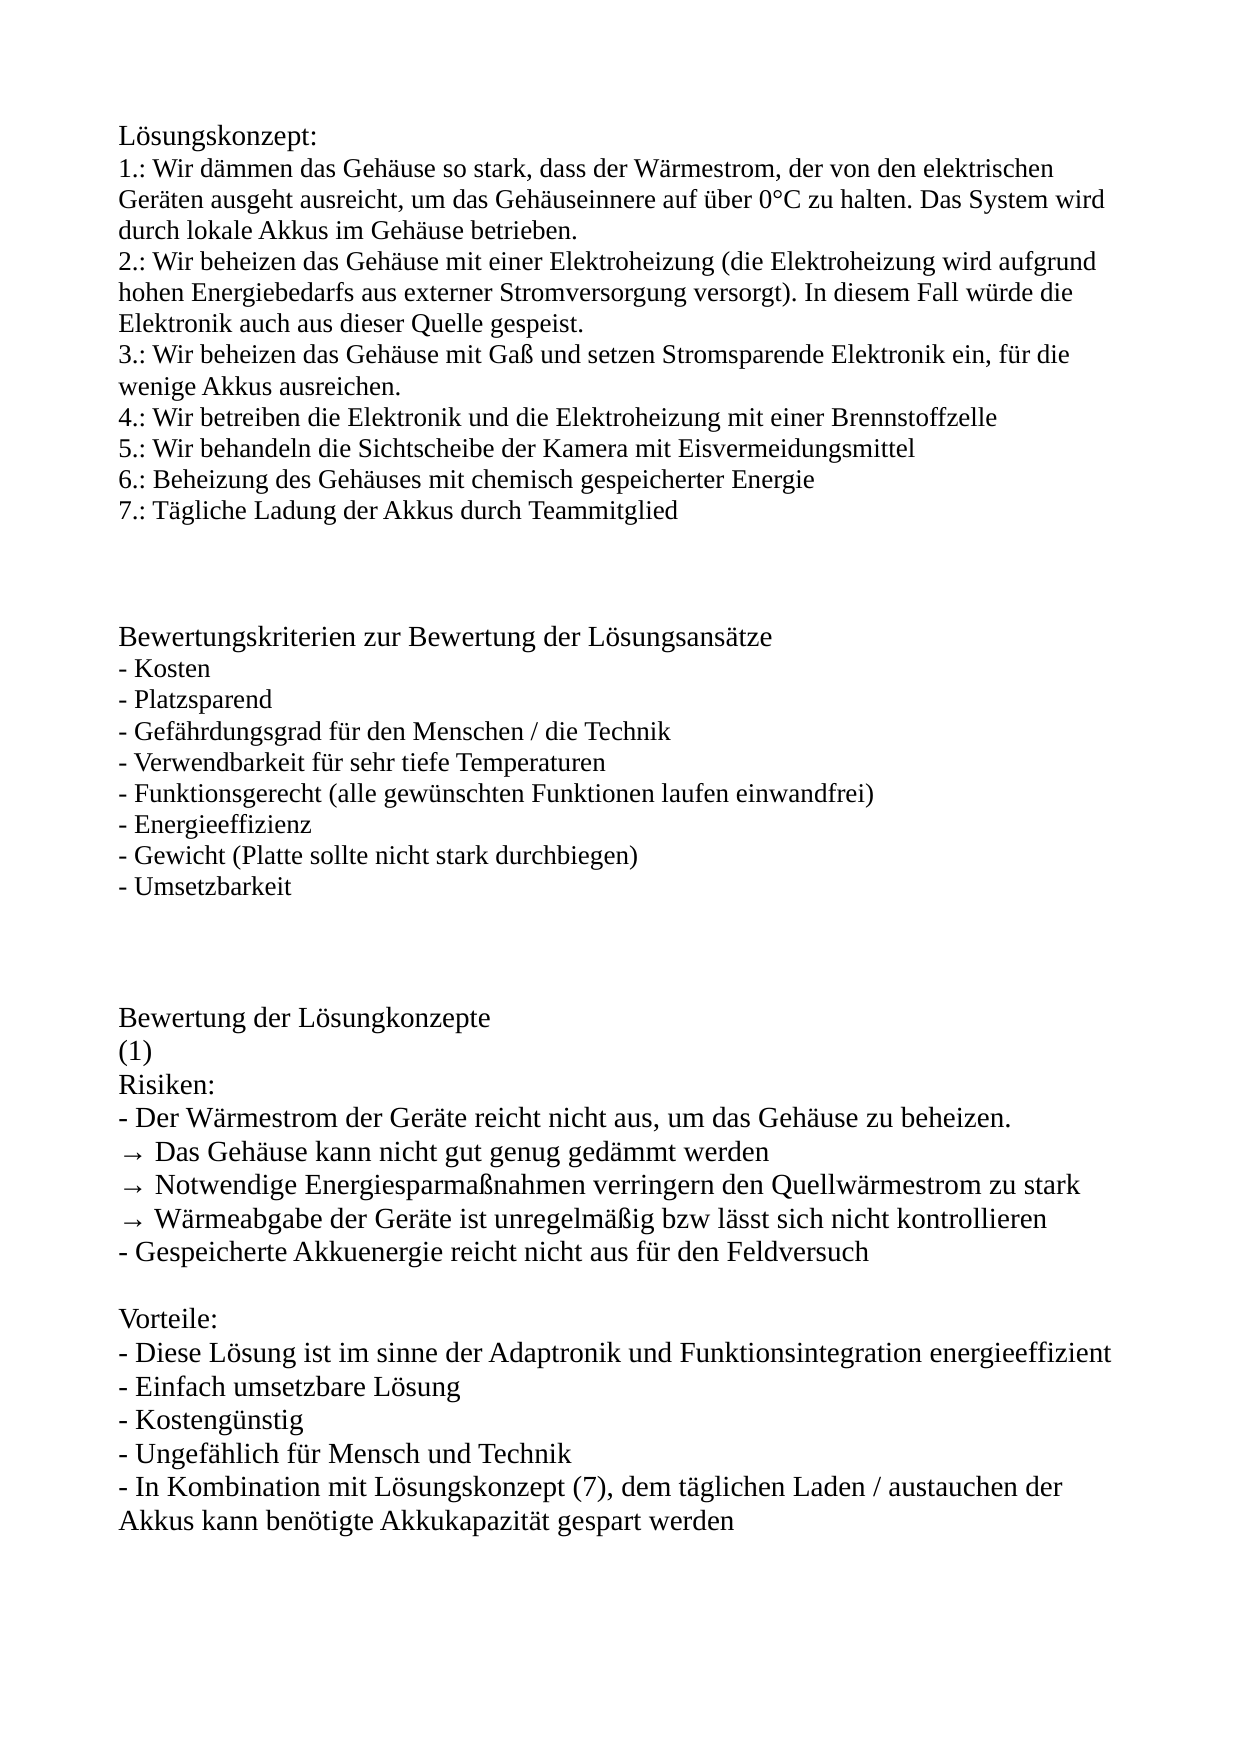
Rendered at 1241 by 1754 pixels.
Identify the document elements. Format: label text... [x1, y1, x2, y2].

text Bewertungskriterien zur Bewertung der Lösungsansätze [118, 619, 1122, 652]
text Bewertung der Lösungkonzepte [118, 1000, 1122, 1033]
text - Verwendbarkeit für sehr tiefe Temperaturen [118, 746, 1122, 777]
text → Wärmeabgabe der Geräte ist unregelmäßig bzw lässt sich nicht kontrollieren [118, 1201, 1122, 1234]
text - Energieeffizienz [118, 808, 1122, 839]
text Lösungskonzept: [118, 118, 1122, 152]
text 2.: Wir beheizen das Gehäuse mit einer Elektroheizung (die Elektroheizung wird aufgrund hohen Energiebedarfs aus externer Stromversorgung versorgt). In diesem Fall würde die Elektronik auch aus dieser Quelle gespeist. [118, 245, 1122, 338]
text 3.: Wir beheizen das Gehäuse mit Gaß und setzen Stromsparende Elektronik ein, für die wenige Akkus ausreichen. [118, 338, 1122, 401]
text Risiken: [118, 1067, 1122, 1100]
text - Gewicht (Platte sollte nicht stark durchbiegen) [118, 839, 1122, 870]
text (1) [118, 1033, 1122, 1067]
text - Ungefählich für Mensch und Technik [118, 1436, 1122, 1469]
text 5.: Wir behandeln die Sichtscheibe der Kamera mit Eisvermeidungsmittel [118, 432, 1122, 463]
text → Das Gehäuse kann nicht gut genug gedämmt werden [118, 1134, 1122, 1167]
text - Platzsparend [118, 683, 1122, 715]
text - Gefährdungsgrad für den Menschen / die Technik [118, 715, 1122, 746]
text - Kostengünstig [118, 1402, 1122, 1436]
text - Der Wärmestrom der Geräte reicht nicht aus, um das Gehäuse zu beheizen. [118, 1100, 1122, 1134]
text - Kosten [118, 652, 1122, 683]
text - Gespeicherte Akkuenergie reicht nicht aus für den Feldversuch [118, 1234, 1122, 1268]
text - Umsetzbarkeit [118, 870, 1122, 902]
text → Notwendige Energiesparmaßnahmen verringern den Quellwärmestrom zu stark [118, 1167, 1122, 1201]
text 7.: Tägliche Ladung der Akkus durch Teammitglied [118, 494, 1122, 525]
text - Einfach umsetzbare Lösung [118, 1369, 1122, 1402]
text 1.: Wir dämmen das Gehäuse so stark, dass der Wärmestrom, der von den elektrischen Geräten ausgeht ausreicht, um das Gehäuseinnere auf über 0°C zu halten. Das System wird durch lokale Akkus im Gehäuse betrieben. [118, 152, 1122, 245]
text - Funktionsgerecht (alle gewünschten Funktionen laufen einwandfrei) [118, 777, 1122, 808]
text 4.: Wir betreiben die Elektronik und die Elektroheizung mit einer Brennstoffzelle [118, 401, 1122, 432]
text - In Kombination mit Lösungskonzept (7), dem täglichen Laden / austauchen der Akkus kann benötigte Akkukapazität gespart werden [118, 1469, 1122, 1536]
text Vorteile: [118, 1302, 1122, 1335]
text 6.: Beheizung des Gehäuses mit chemisch gespeicherter Energie [118, 463, 1122, 494]
text - Diese Lösung ist im sinne der Adaptronik und Funktionsintegration energieeffizient [118, 1335, 1122, 1369]
